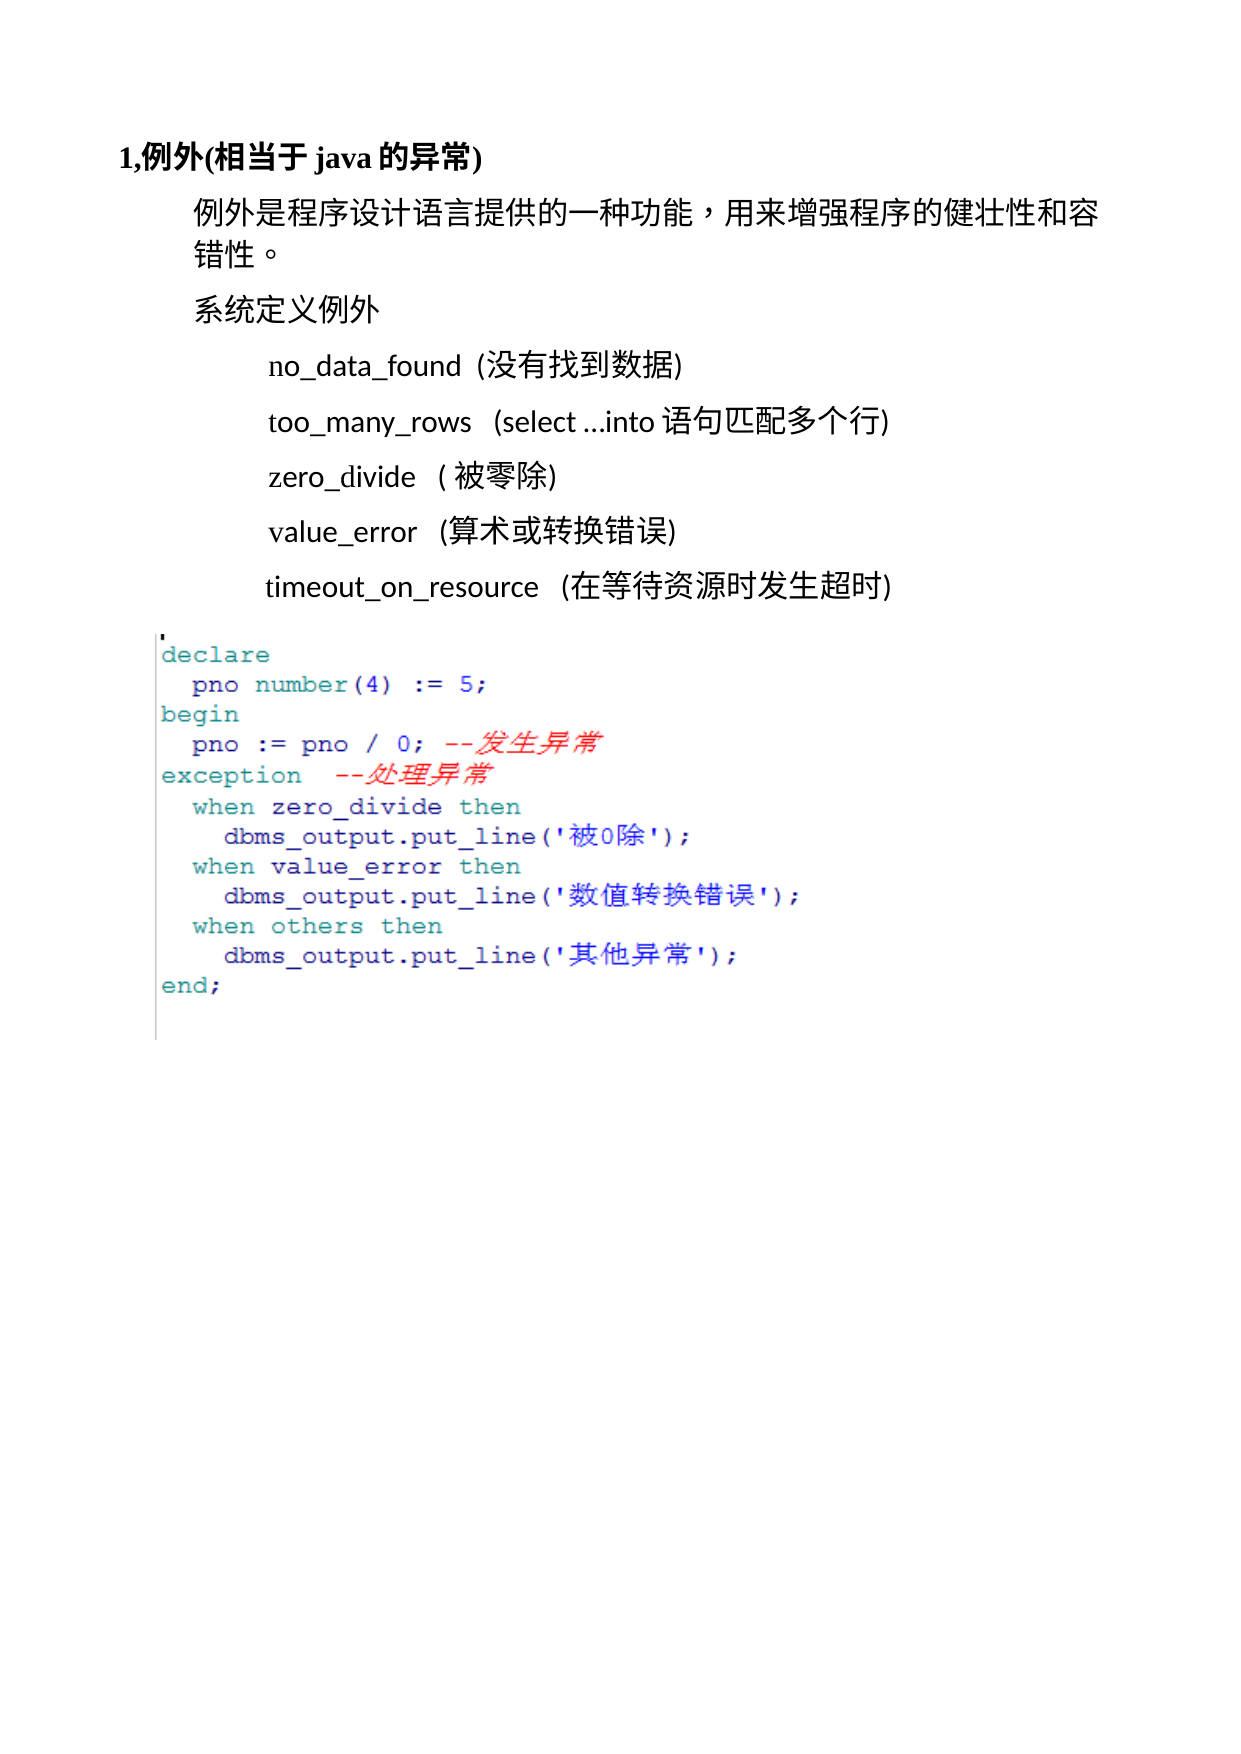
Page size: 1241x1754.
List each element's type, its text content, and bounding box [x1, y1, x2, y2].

picture [155, 634, 913, 1040]
text no_data_found (没有找到数据) [268, 343, 1122, 386]
text value_error (算术或转换错误) [268, 509, 1122, 551]
text timeout_on_resource (在等待资源时发生超时) [118, 564, 1122, 606]
text zero_divide ( 被零除) [268, 454, 1122, 496]
text too_many_rows (select …into语句匹配多个行) [268, 398, 1122, 441]
subtitle 1,例外(相当于java的异常) [118, 133, 1122, 178]
text 系统定义例外 [193, 288, 1122, 331]
text 例外是程序设计语言提供的一种功能，用来增强程序的健壮性和容错性。 [193, 191, 1122, 276]
